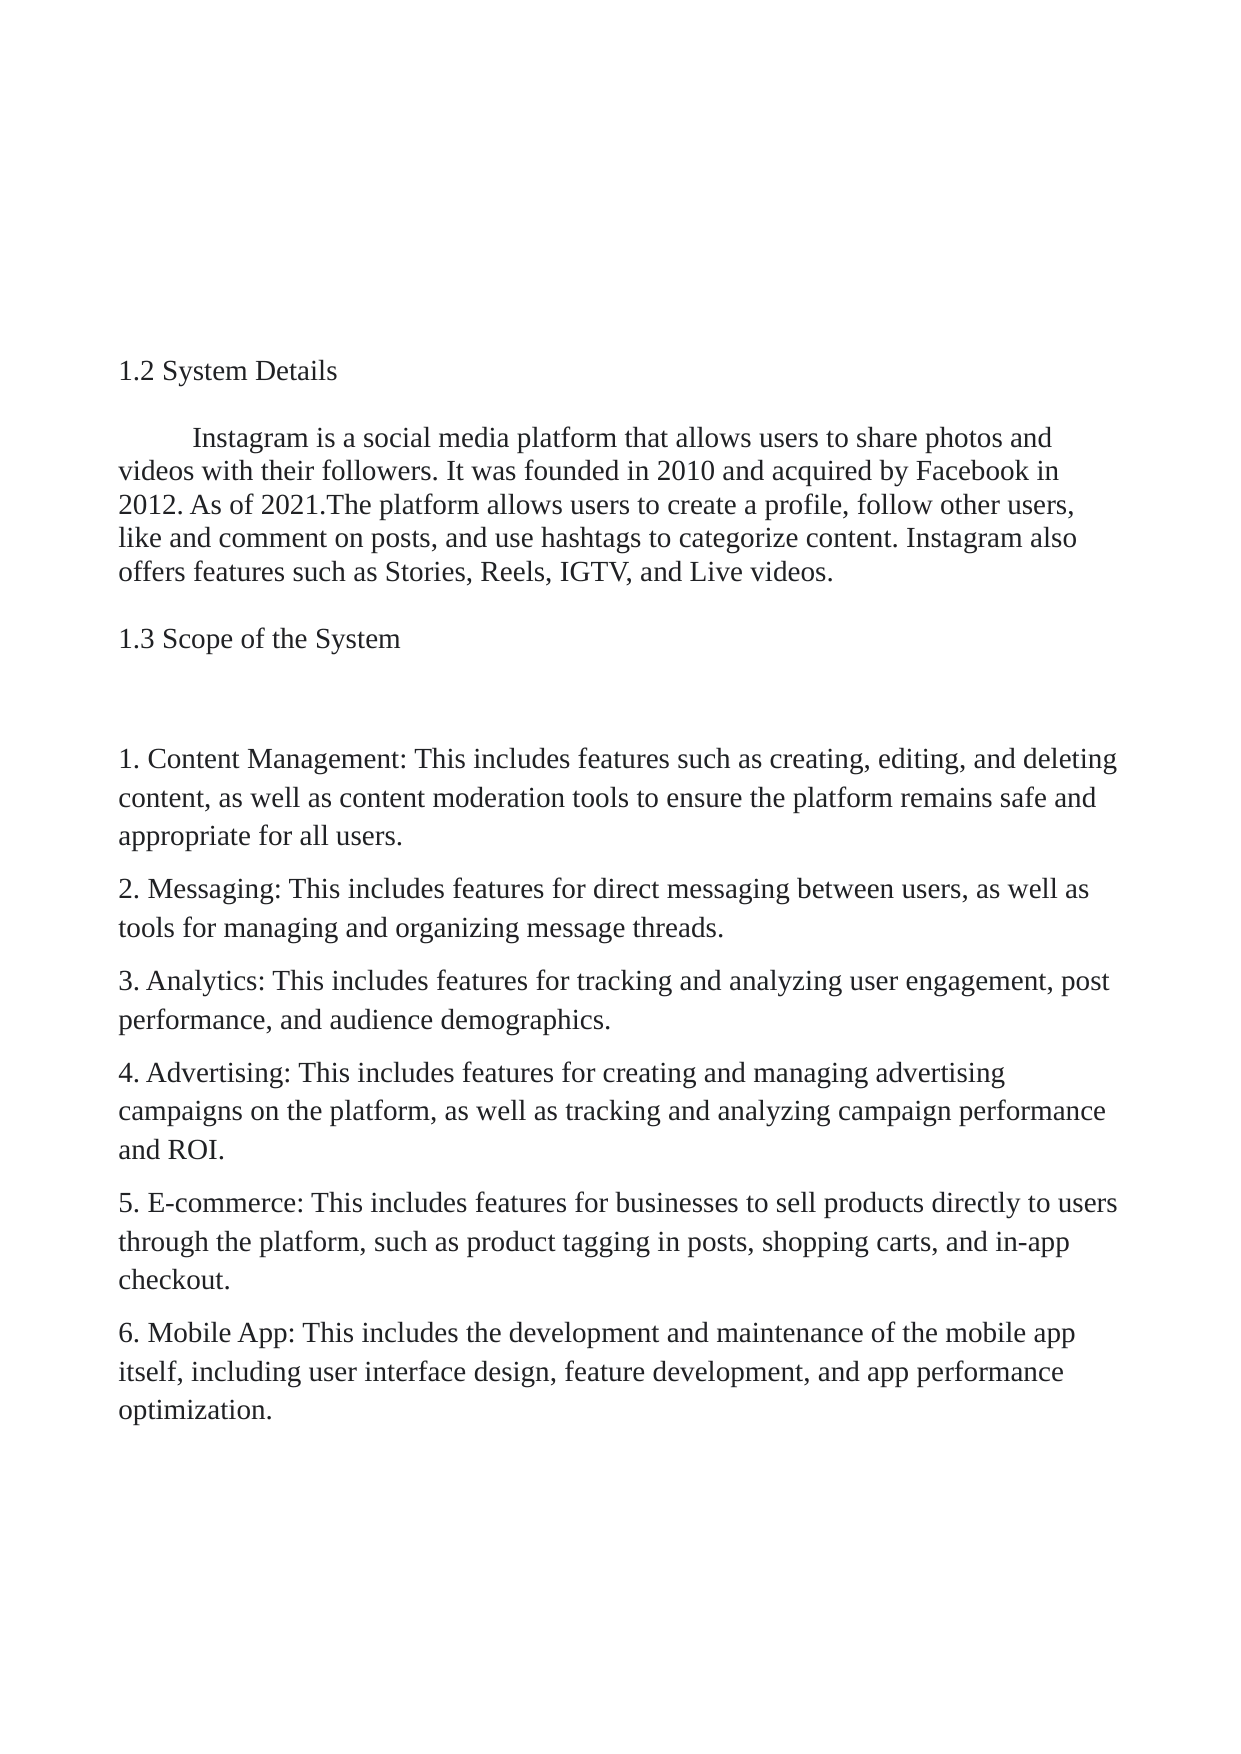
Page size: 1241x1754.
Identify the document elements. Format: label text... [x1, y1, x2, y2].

text 4. Advertising: This includes features for creating and managing advertising campaigns on the platform, as well as tracking and analyzing campaign performance and ROI. [118, 1055, 1122, 1166]
text Instagram is a social media platform that allows users to share photos and videos with their followers. It was founded in 2010 and acquired by Facebook in 2012. As of 2021.The platform allows users to create a profile, follow other users, like and comment on posts, and use hashtags to categorize content. Instagram also offers features such as Stories, Reels, IGTV, and Live videos. [118, 420, 1122, 588]
text 5. E-commerce: This includes features for businesses to sell products directly to users through the platform, such as product tagging in posts, shopping carts, and in-app checkout. [118, 1185, 1122, 1296]
text 1. Content Management: This includes features such as creating, editing, and deleting content, as well as content moderation tools to ensure the platform remains safe and appropriate for all users. [118, 741, 1122, 852]
text 6. Mobile App: This includes the development and maintenance of the mobile app itself, including user interface design, feature development, and app performance optimization. [118, 1315, 1122, 1426]
text 1.2 System Details [118, 353, 1122, 386]
text 1.3 Scope of the System [118, 621, 1122, 655]
text 2. Messaging: This includes features for direct messaging between users, as well as tools for managing and organizing message threads. [118, 872, 1122, 944]
text 3. Analytics: This includes features for tracking and analyzing user engagement, post performance, and audience demographics. [118, 963, 1122, 1035]
